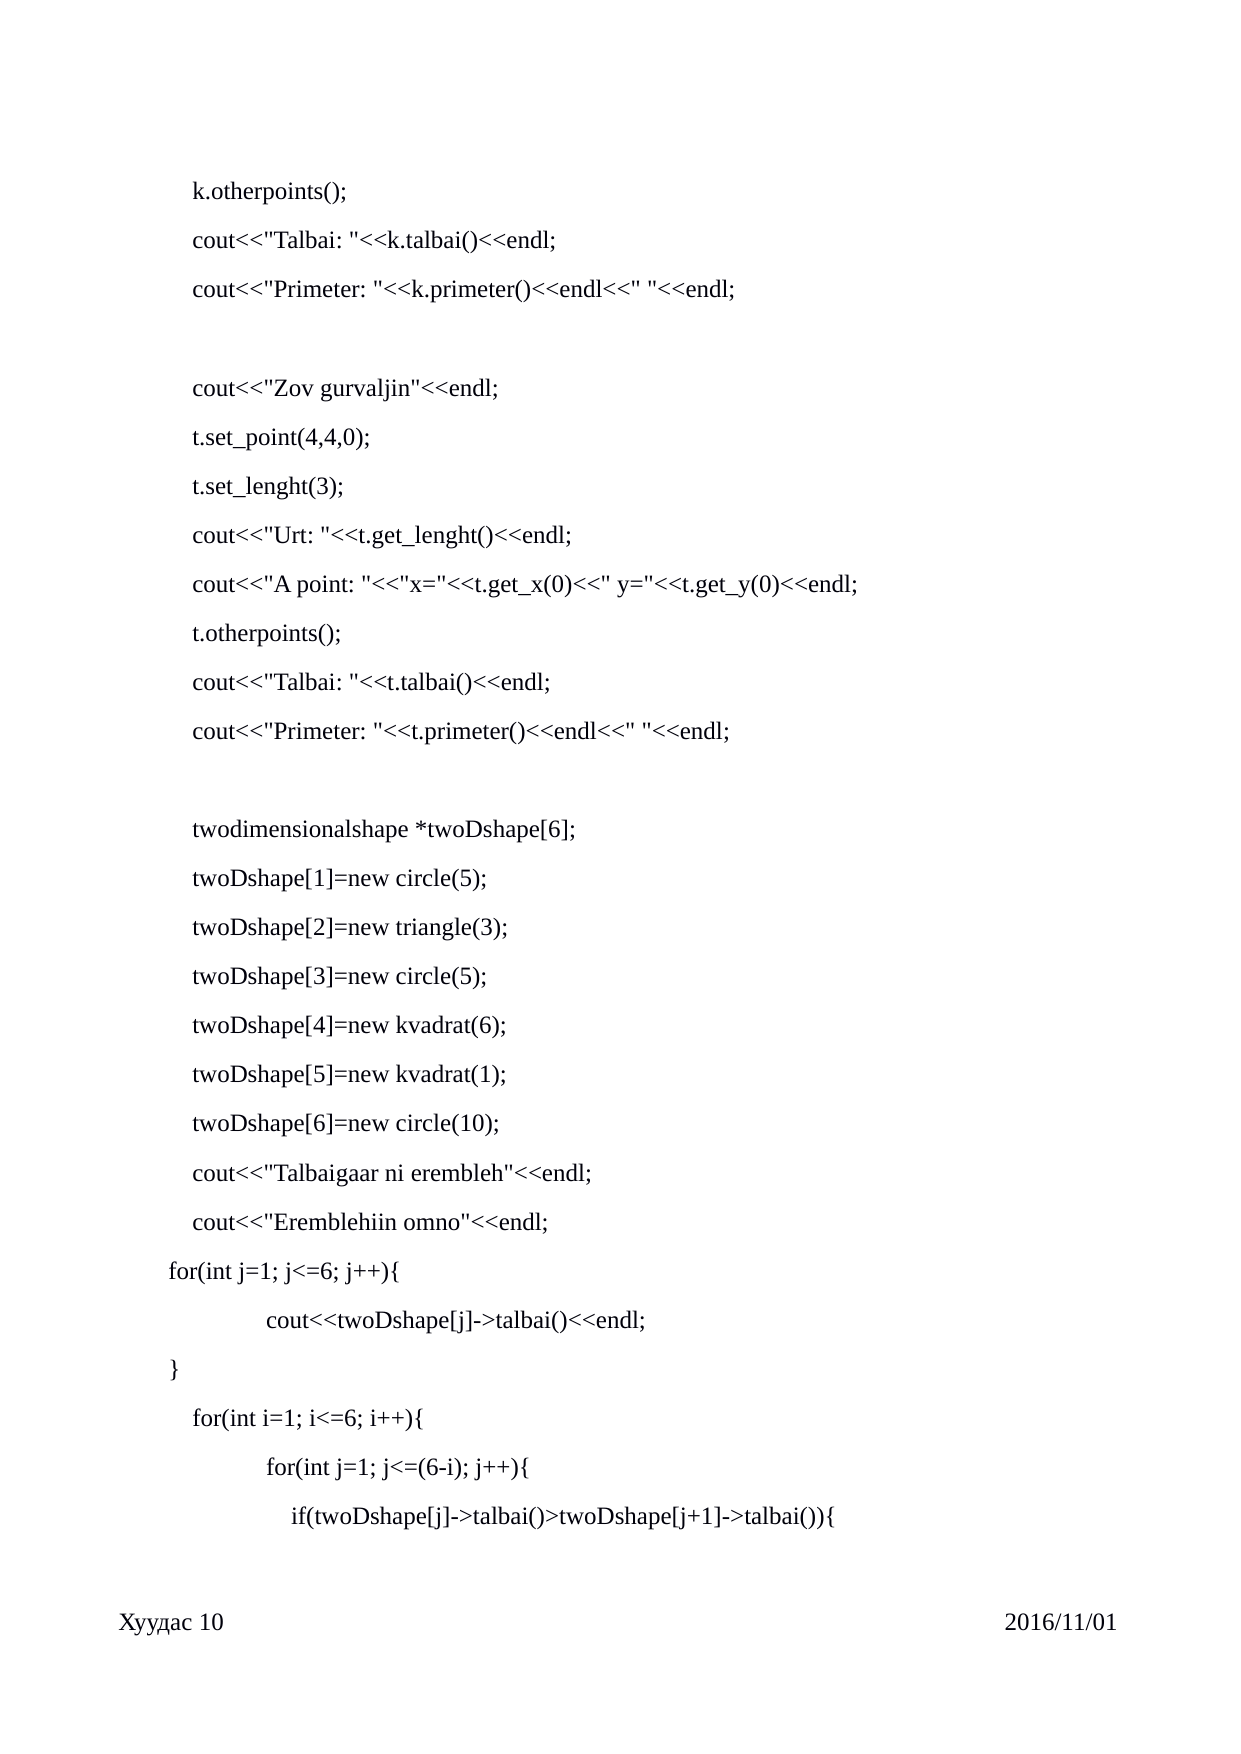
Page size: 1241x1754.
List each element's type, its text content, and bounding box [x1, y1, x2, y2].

text cout<<"Urt: "<<t.get_lenght()<<endl; [118, 520, 1122, 548]
text cout<<"Talbai: "<<t.talbai()<<endl; [118, 667, 1122, 696]
text twodimensionalshape *twoDshape[6]; [118, 814, 1122, 843]
text if(twoDshape[j]->talbai()>twoDshape[j+1]->talbai()){ [118, 1501, 1122, 1530]
text t.otherpoints(); [118, 618, 1122, 647]
text cout<<"Primeter: "<<t.primeter()<<endl<<" "<<endl; [118, 716, 1122, 745]
text for(int i=1; i<=6; i++){ [118, 1403, 1122, 1432]
text twoDshape[1]=new circle(5); [118, 863, 1122, 892]
text twoDshape[2]=new triangle(3); [118, 912, 1122, 941]
text for(int j=1; j<=6; j++){ [118, 1256, 1122, 1284]
text } [118, 1354, 1122, 1383]
text twoDshape[6]=new circle(10); [118, 1108, 1122, 1137]
text k.otherpoints(); [118, 176, 1122, 205]
text twoDshape[5]=new kvadrat(1); [118, 1059, 1122, 1088]
text cout<<"A point: "<<"x="<<t.get_x(0)<<" y="<<t.get_y(0)<<endl; [118, 569, 1122, 598]
text cout<<twoDshape[j]->talbai()<<endl; [118, 1305, 1122, 1333]
text cout<<"Eremblehiin omno"<<endl; [118, 1207, 1122, 1235]
text twoDshape[4]=new kvadrat(6); [118, 1010, 1122, 1039]
text cout<<"Zov gurvaljin"<<endl; [118, 373, 1122, 401]
text cout<<"Talbai: "<<k.talbai()<<endl; [118, 225, 1122, 254]
text t.set_lenght(3); [118, 471, 1122, 499]
text for(int j=1; j<=(6-i); j++){ [118, 1452, 1122, 1481]
text cout<<"Primeter: "<<k.primeter()<<endl<<" "<<endl; [118, 274, 1122, 303]
text t.set_point(4,4,0); [118, 422, 1122, 450]
text cout<<"Talbaigaar ni erembleh"<<endl; [118, 1158, 1122, 1186]
text twoDshape[3]=new circle(5); [118, 961, 1122, 990]
